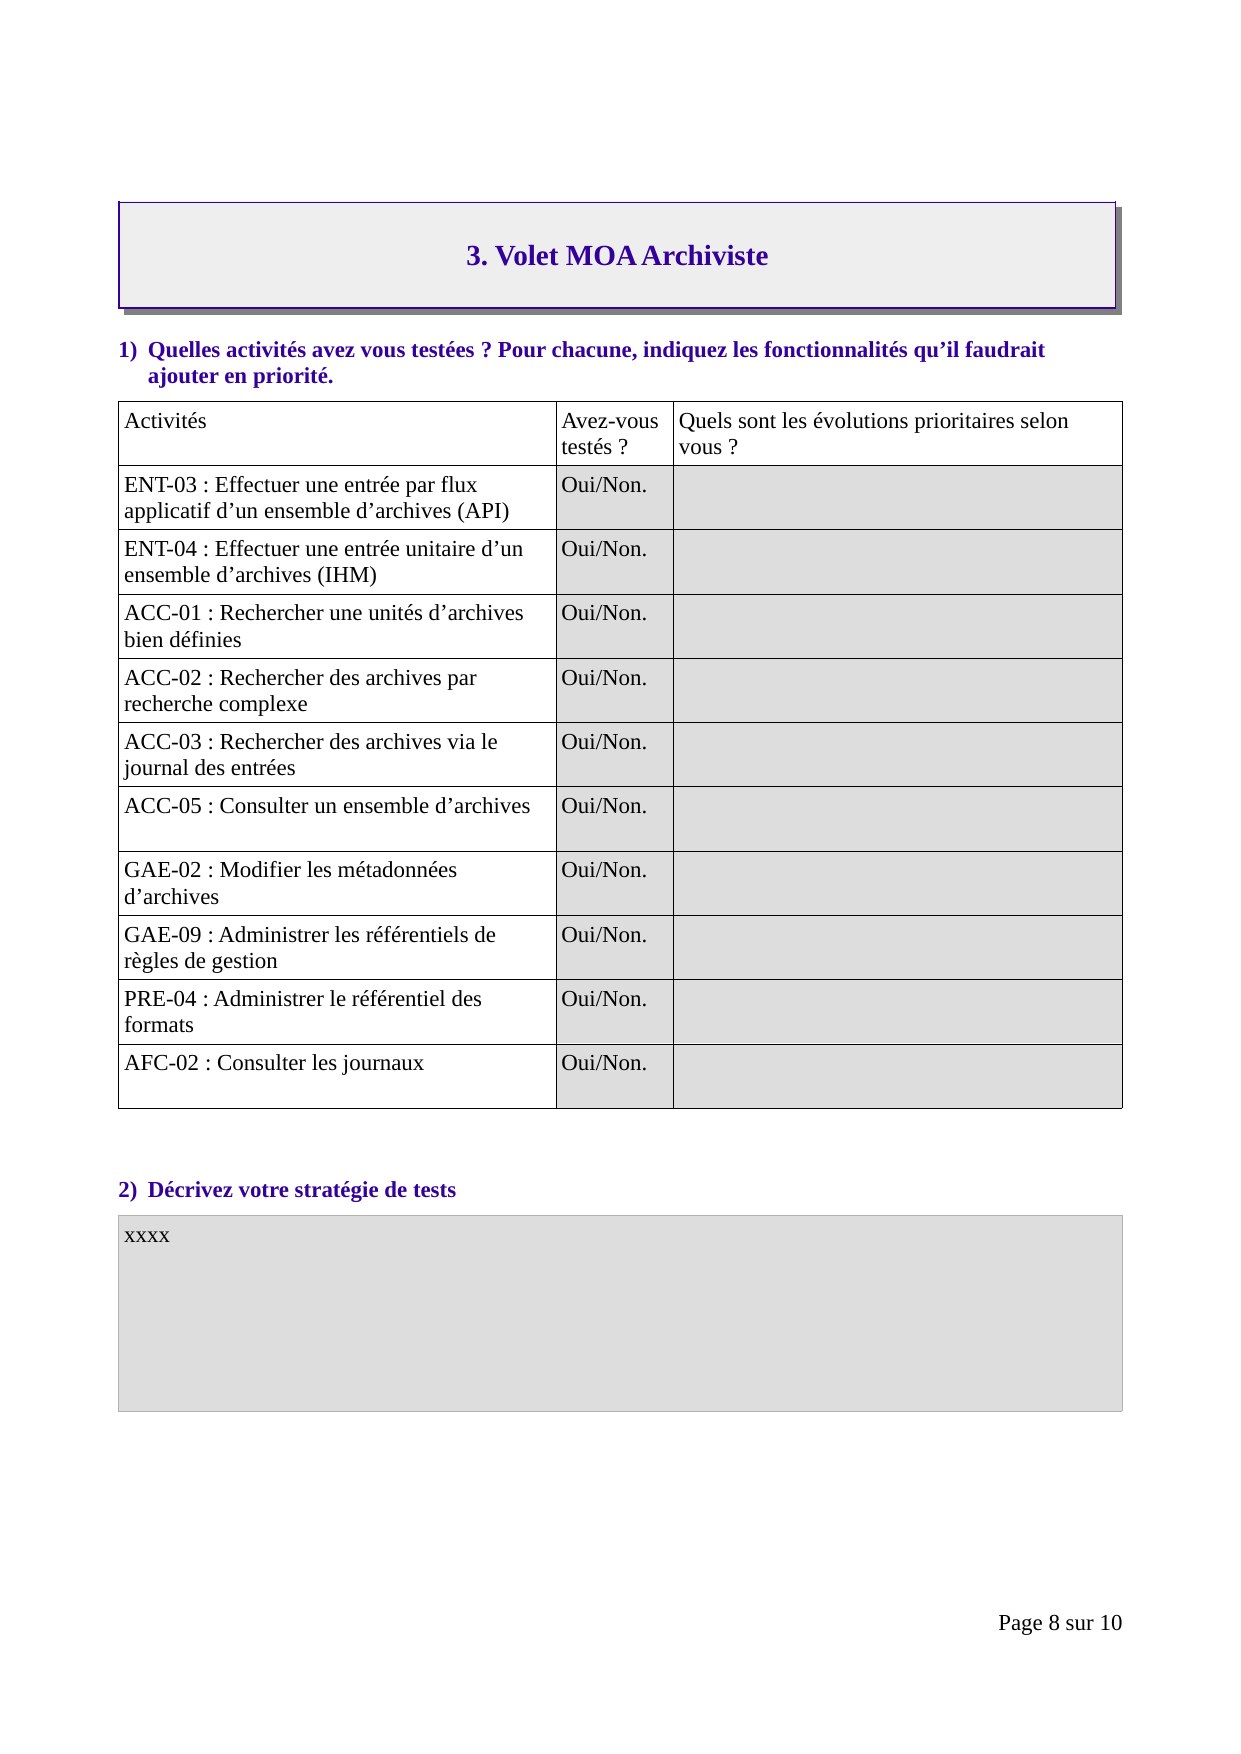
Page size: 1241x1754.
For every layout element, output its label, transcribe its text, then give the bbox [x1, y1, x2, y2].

table_header Avez-vous testés ? [557, 402, 673, 465]
table_cell Oui/Non. [557, 530, 673, 594]
table_cell [674, 1045, 1122, 1108]
table_cell AFC-02 : Consulter les journaux [119, 1045, 556, 1108]
table_cell Oui/Non. [557, 723, 673, 786]
table_header Quels sont les évolutions prioritaires selon vous ? [674, 402, 1122, 465]
table_cell PRE-04 : Administrer le référentiel des formats [119, 980, 556, 1043]
table_cell [674, 787, 1122, 851]
table_cell Oui/Non. [557, 916, 673, 979]
table_cell Oui/Non. [557, 466, 673, 529]
table_cell ENT-04 : Effectuer une entrée unitaire d’un ensemble d’archives (IHM) [119, 530, 556, 594]
subtitle Quelles activités avez vous testées ? Pour chacune, indiquez les fonctionnalités qu’il faudrait ajouter en priorité. [118, 336, 1122, 388]
table_header xxxx [119, 1216, 1122, 1411]
table_header Activités [119, 402, 556, 465]
table_cell GAE-02 : Modifier les métadonnées d’archives [119, 852, 556, 915]
table_cell Oui/Non. [557, 980, 673, 1043]
subtitle 3. Volet MOA Archiviste [120, 203, 1115, 307]
table_cell Oui/Non. [557, 659, 673, 722]
table_cell [674, 723, 1122, 786]
table_cell ACC-01 : Rechercher une unités d’archives bien définies [119, 595, 556, 658]
table_cell ACC-02 : Rechercher des archives par recherche complexe [119, 659, 556, 722]
table_cell Oui/Non. [557, 787, 673, 851]
table_cell [674, 980, 1122, 1043]
table_cell [674, 916, 1122, 979]
table_cell [674, 466, 1122, 529]
table_cell Oui/Non. [557, 595, 673, 658]
table_cell [674, 852, 1122, 915]
table_cell GAE-09 : Administrer les référentiels de règles de gestion [119, 916, 556, 979]
table_cell [674, 659, 1122, 722]
table_cell ACC-05 : Consulter un ensemble d’archives [119, 787, 556, 851]
picture [974, 118, 1122, 207]
table_cell Oui/Non. [557, 852, 673, 915]
table_cell [674, 595, 1122, 658]
table_cell Oui/Non. [557, 1045, 673, 1108]
table_cell [674, 530, 1122, 594]
table_cell ACC-03 : Rechercher des archives via le journal des entrées [119, 723, 556, 786]
subtitle Décrivez votre stratégie de tests [118, 1176, 1122, 1202]
table_cell ENT-03 : Effectuer une entrée par flux applicatif d’un ensemble d’archives (API) [119, 466, 556, 529]
